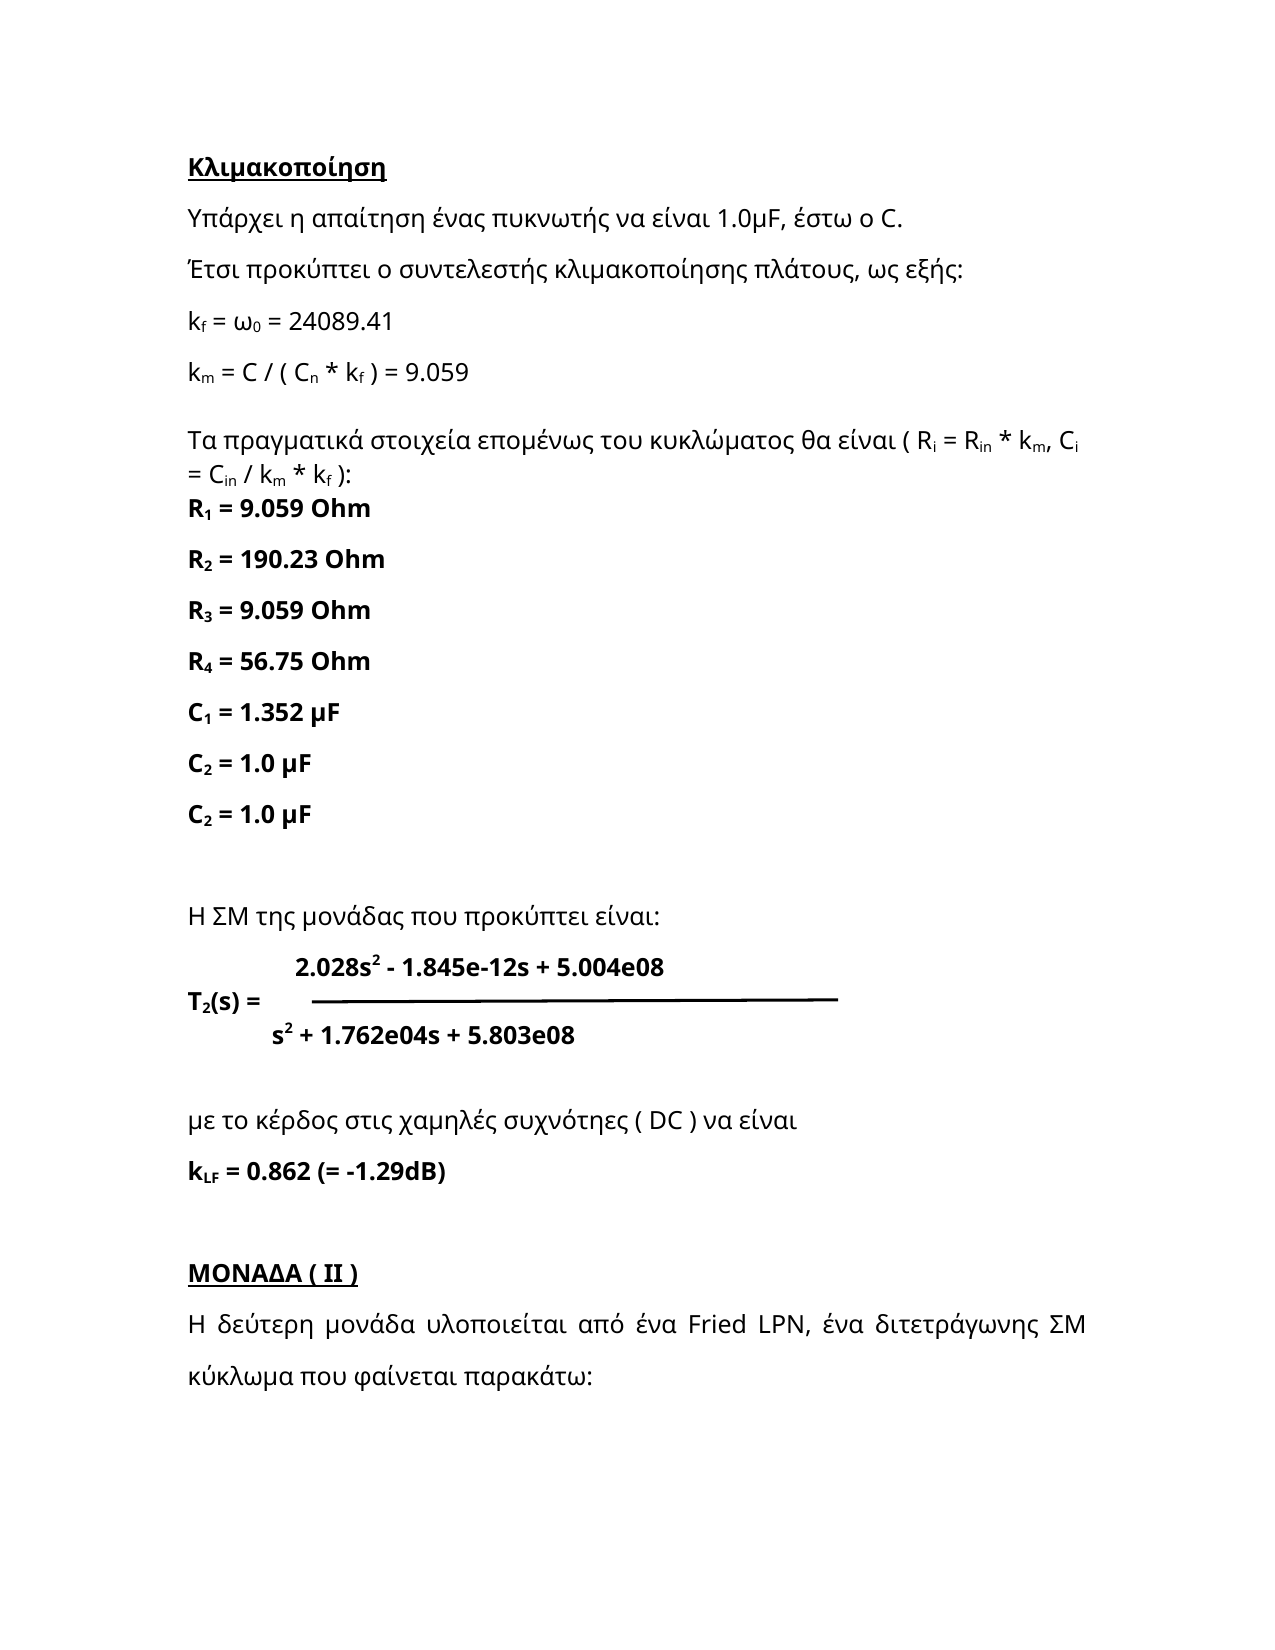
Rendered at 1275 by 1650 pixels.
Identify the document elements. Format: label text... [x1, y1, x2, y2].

text Η δεύτερη μονάδα υλοποιείται από ένα Fried LPN, ένα διτετράγωνης ΣΜ κύκλωμα που φαίνεται παρακάτω: [187, 1307, 1087, 1392]
text kf = ω0 = 24089.41 [187, 303, 1087, 337]
text C2 = 1.0 μF [187, 797, 1087, 831]
text km = C / ( Cn * kf ) = 9.059 [187, 354, 1087, 388]
text με το κέρδος στις χαμηλές συχνότηες ( DC ) να είναι [187, 1103, 1087, 1137]
text Η ΣΜ της μονάδας που προκύπτει είναι: [187, 899, 1087, 933]
text 2.028s2 - 1.845e-12s + 5.004e08 [187, 950, 1087, 984]
text C2 = 1.0 μF [187, 746, 1087, 780]
text ΜΟΝΑΔΑ ( ΙΙ ) [187, 1256, 1087, 1290]
text R4 = 56.75 Ohm [187, 643, 1087, 678]
text R2 = 190.23 Ohm [187, 541, 1087, 576]
text s2 + 1.762e04s + 5.803e08 [187, 1018, 1087, 1052]
text Έτσι προκύπτει ο συντελεστής κλιμακοποίησης πλάτους, ως εξής: [187, 252, 1087, 286]
text R1 = 9.059 Ohm [187, 490, 1087, 524]
text Τ2(s) = [187, 984, 1087, 1018]
text R3 = 9.059 Ohm [187, 592, 1087, 627]
text Κλιμακοποίηση [187, 150, 1087, 184]
text kLF = 0.862 (= -1.29dB) [187, 1154, 1087, 1188]
text C1 = 1.352 μF [187, 694, 1087, 729]
text Τα πραγματικά στοιχεία επομένως του κυκλώματος θα είναι ( Ri = Rin * km, Ci = Cin / km * kf ): [187, 422, 1087, 490]
text Υπάρχει η απαίτηση ένας πυκνωτής να είναι 1.0μF, έστω ο C. [187, 201, 1087, 235]
